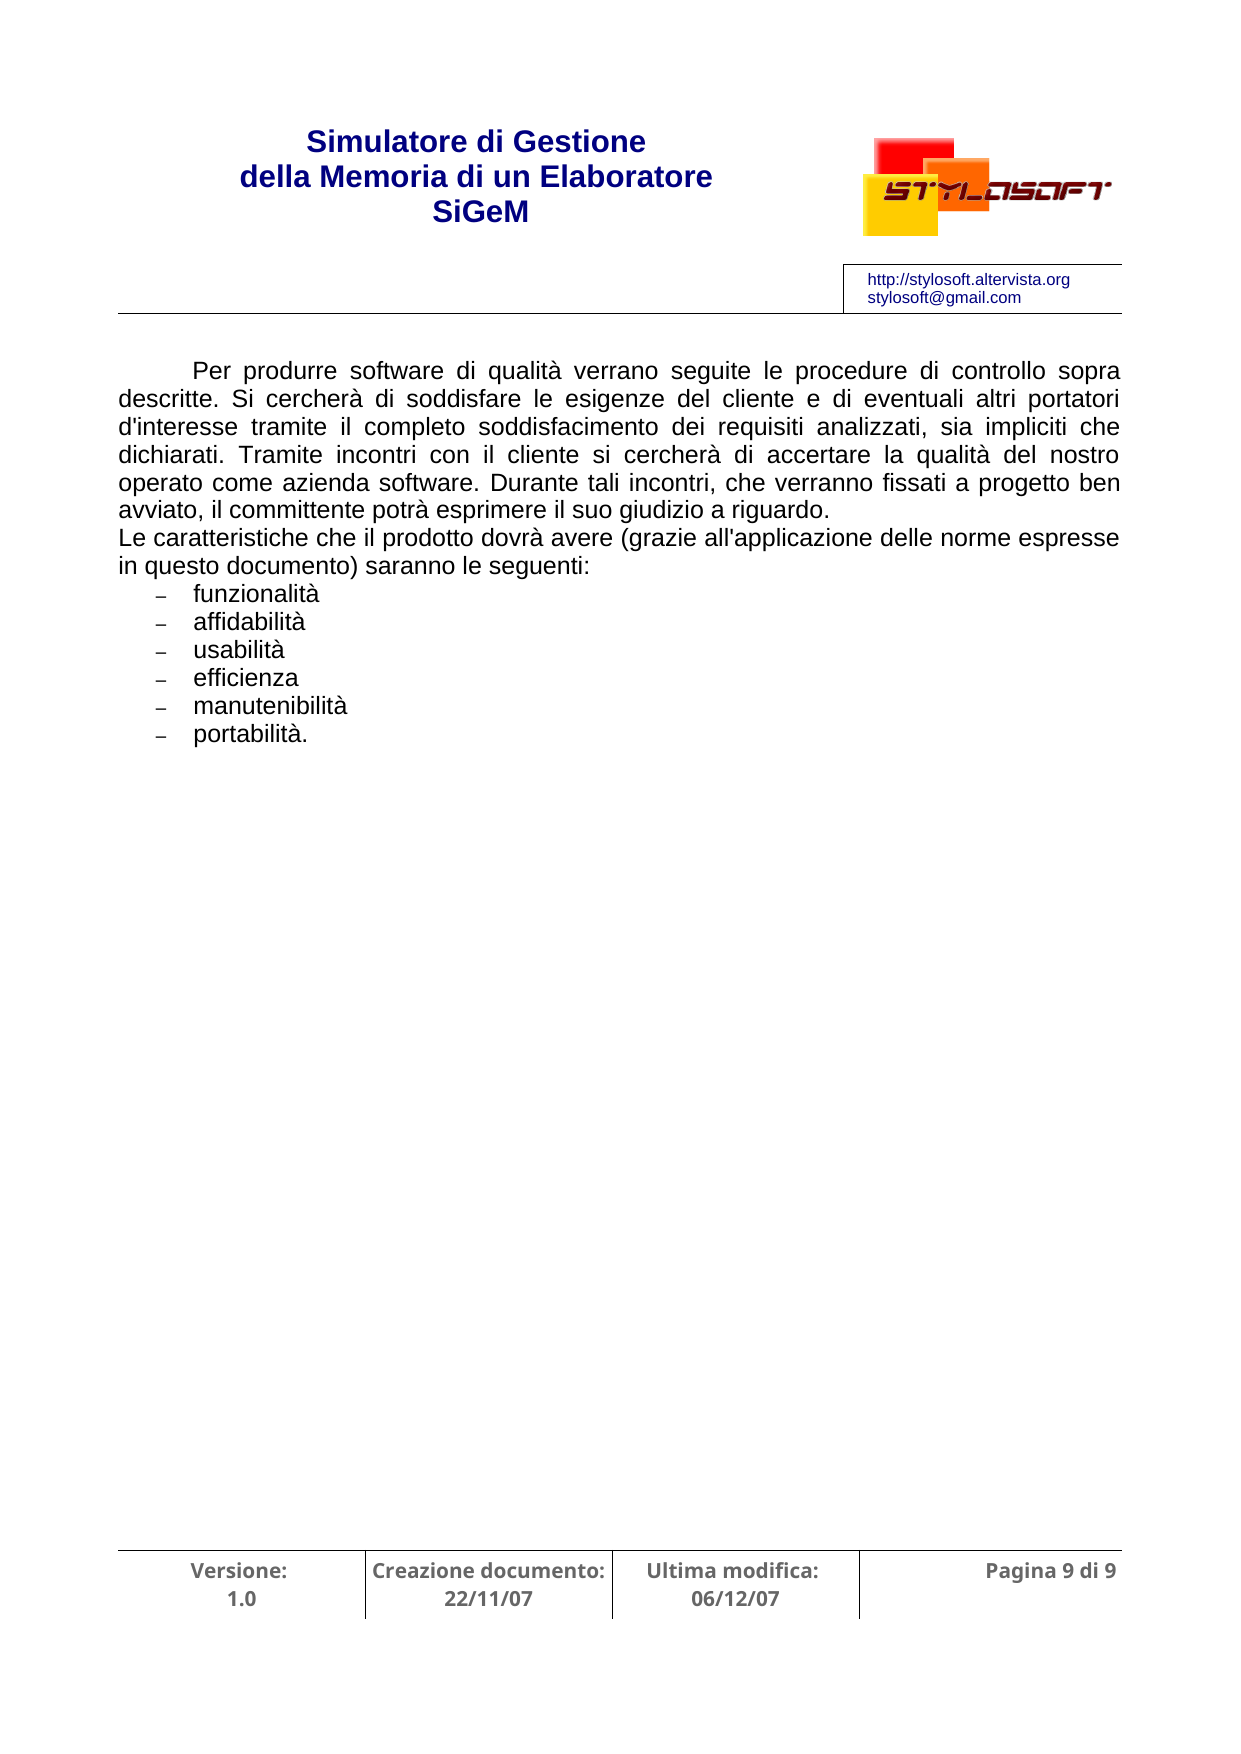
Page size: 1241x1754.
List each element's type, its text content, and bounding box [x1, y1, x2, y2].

text Le caratteristiche che il prodotto dovrà avere (grazie all'applicazione delle norme espresse in questo documento) saranno le seguenti: [118, 524, 1122, 580]
list efficienza [156, 664, 1122, 692]
list manutenibilità [156, 692, 1122, 719]
picture [848, 123, 1117, 247]
list usabilità [156, 636, 1122, 664]
list portabilità. [156, 719, 1122, 747]
list affidabilità [156, 608, 1122, 636]
text Per produrre software di qualità verrano seguite le procedure di controllo sopra descritte. Si cercherà di soddisfare le esigenze del cliente e di eventuali altri portatori d'interesse tramite il completo soddisfacimento dei requisiti analizzati, sia impliciti che dichiarati. Tramite incontri con il cliente si cercherà di accertare la qualità del nostro operato come azienda software. Durante tali incontri, che verranno fissati a progetto ben avviato, il committente potrà esprimere il suo giudizio a riguardo. [118, 357, 1122, 524]
list funzionalità [156, 580, 1122, 608]
